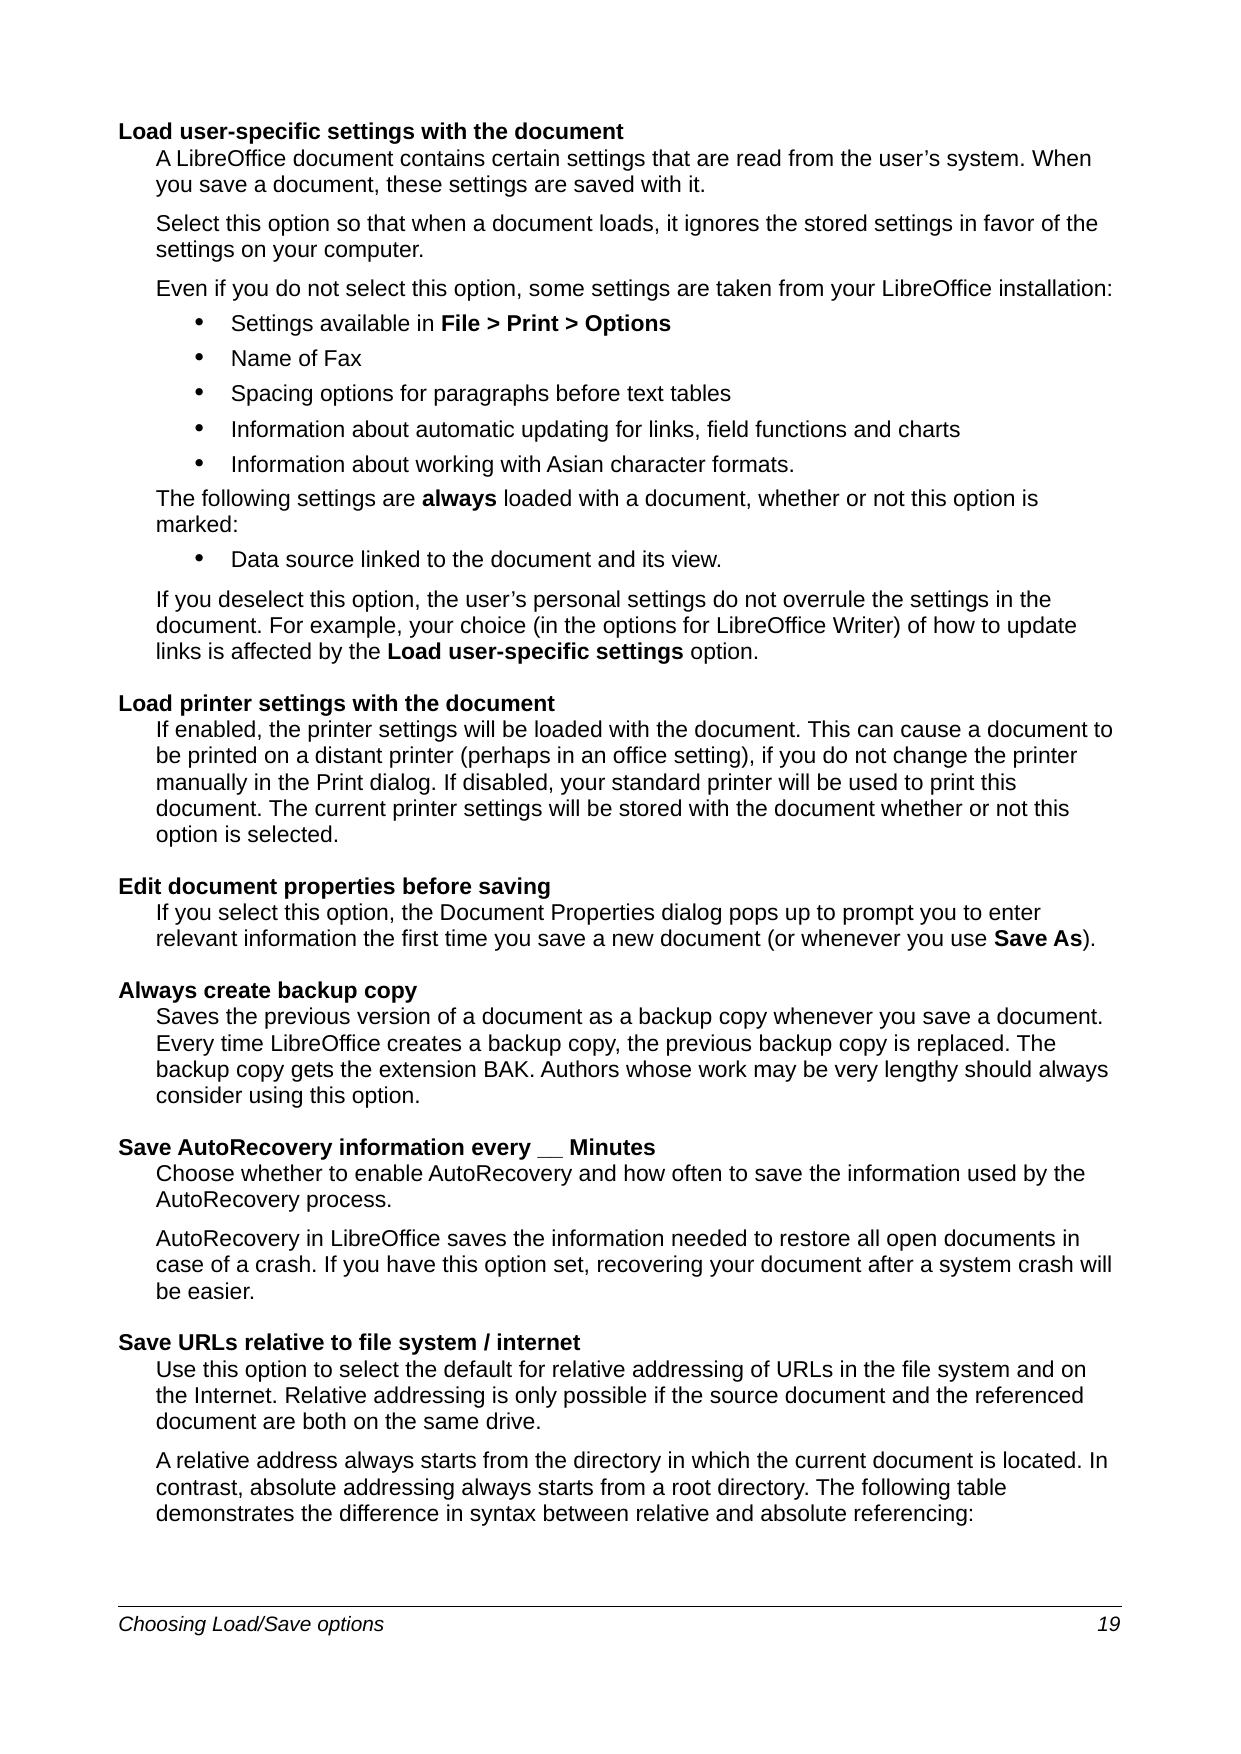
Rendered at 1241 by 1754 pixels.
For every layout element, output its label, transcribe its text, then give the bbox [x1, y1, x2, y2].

text Choose whether to enable AutoRecovery and how often to save the information used by the AutoRecovery process. [156, 1160, 1122, 1213]
text Use this option to select the default for relative addressing of URLs in the file system and on the Internet. Relative addressing is only possible if the source document and the referenced document are both on the same drive. [156, 1356, 1122, 1434]
text If you select this option, the Document Properties dialog pops up to prompt you to enter relevant information the first time you save a new document (or whenever you use Save As). [156, 899, 1122, 952]
list Name of Fax [192, 343, 1122, 372]
text Select this option so that when a document loads, it ignores the stored settings in favor of the settings on your computer. [156, 210, 1122, 262]
text Always create backup copy [118, 977, 1122, 1003]
text Save URLs relative to file system / internet [118, 1329, 1122, 1356]
list Data source linked to the document and its view. [192, 544, 1122, 573]
text Edit document properties before saving [118, 873, 1122, 899]
text Saves the previous version of a document as a backup copy whenever you save a document. Every time LibreOffice creates a backup copy, the previous backup copy is replaced. The backup copy gets the extension BAK. Authors whose work may be very lengthy should always consider using this option. [156, 1003, 1122, 1108]
text A LibreOffice document contains certain settings that are read from the user’s system. When you save a document, these settings are saved with it. [156, 144, 1122, 197]
text Load printer settings with the document [118, 689, 1122, 716]
text Load user-specific settings with the document [118, 118, 1122, 144]
text A relative address always starts from the directory in which the current document is located. In contrast, absolute addressing always starts from a root directory. The following table demonstrates the difference in syntax between relative and absolute referencing: [156, 1447, 1122, 1526]
text If you deselect this option, the user’s personal settings do not overrule the settings in the document. For example, your choice (in the options for LibreOffice Writer) of how to update links is affected by the Load user-specific settings option. [156, 586, 1122, 664]
text AutoRecovery in LibreOffice saves the information needed to restore all open documents in case of a crash. If you have this option set, recovering your document after a system crash will be easier. [156, 1225, 1122, 1304]
list The following settings are always loaded with a document, whether or not this option is marked: [156, 485, 1122, 537]
list Settings available in File > Print > Options [192, 308, 1122, 337]
list Spacing options for paragraphs before text tables [192, 378, 1122, 408]
list Even if you do not select this option, some settings are taken from your LibreOffice installation: [156, 275, 1122, 301]
list Information about working with Asian character formats. [192, 449, 1122, 478]
list Information about automatic updating for links, field functions and charts [192, 414, 1122, 443]
text If enabled, the printer settings will be loaded with the document. This can cause a document to be printed on a distant printer (perhaps in an office setting), if you do not change the printer manually in the Print dialog. If disabled, your standard printer will be used to print this document. The current printer settings will be stored with the document whether or not this option is selected. [156, 716, 1122, 848]
text Save AutoRecovery information every __ Minutes [118, 1133, 1122, 1160]
